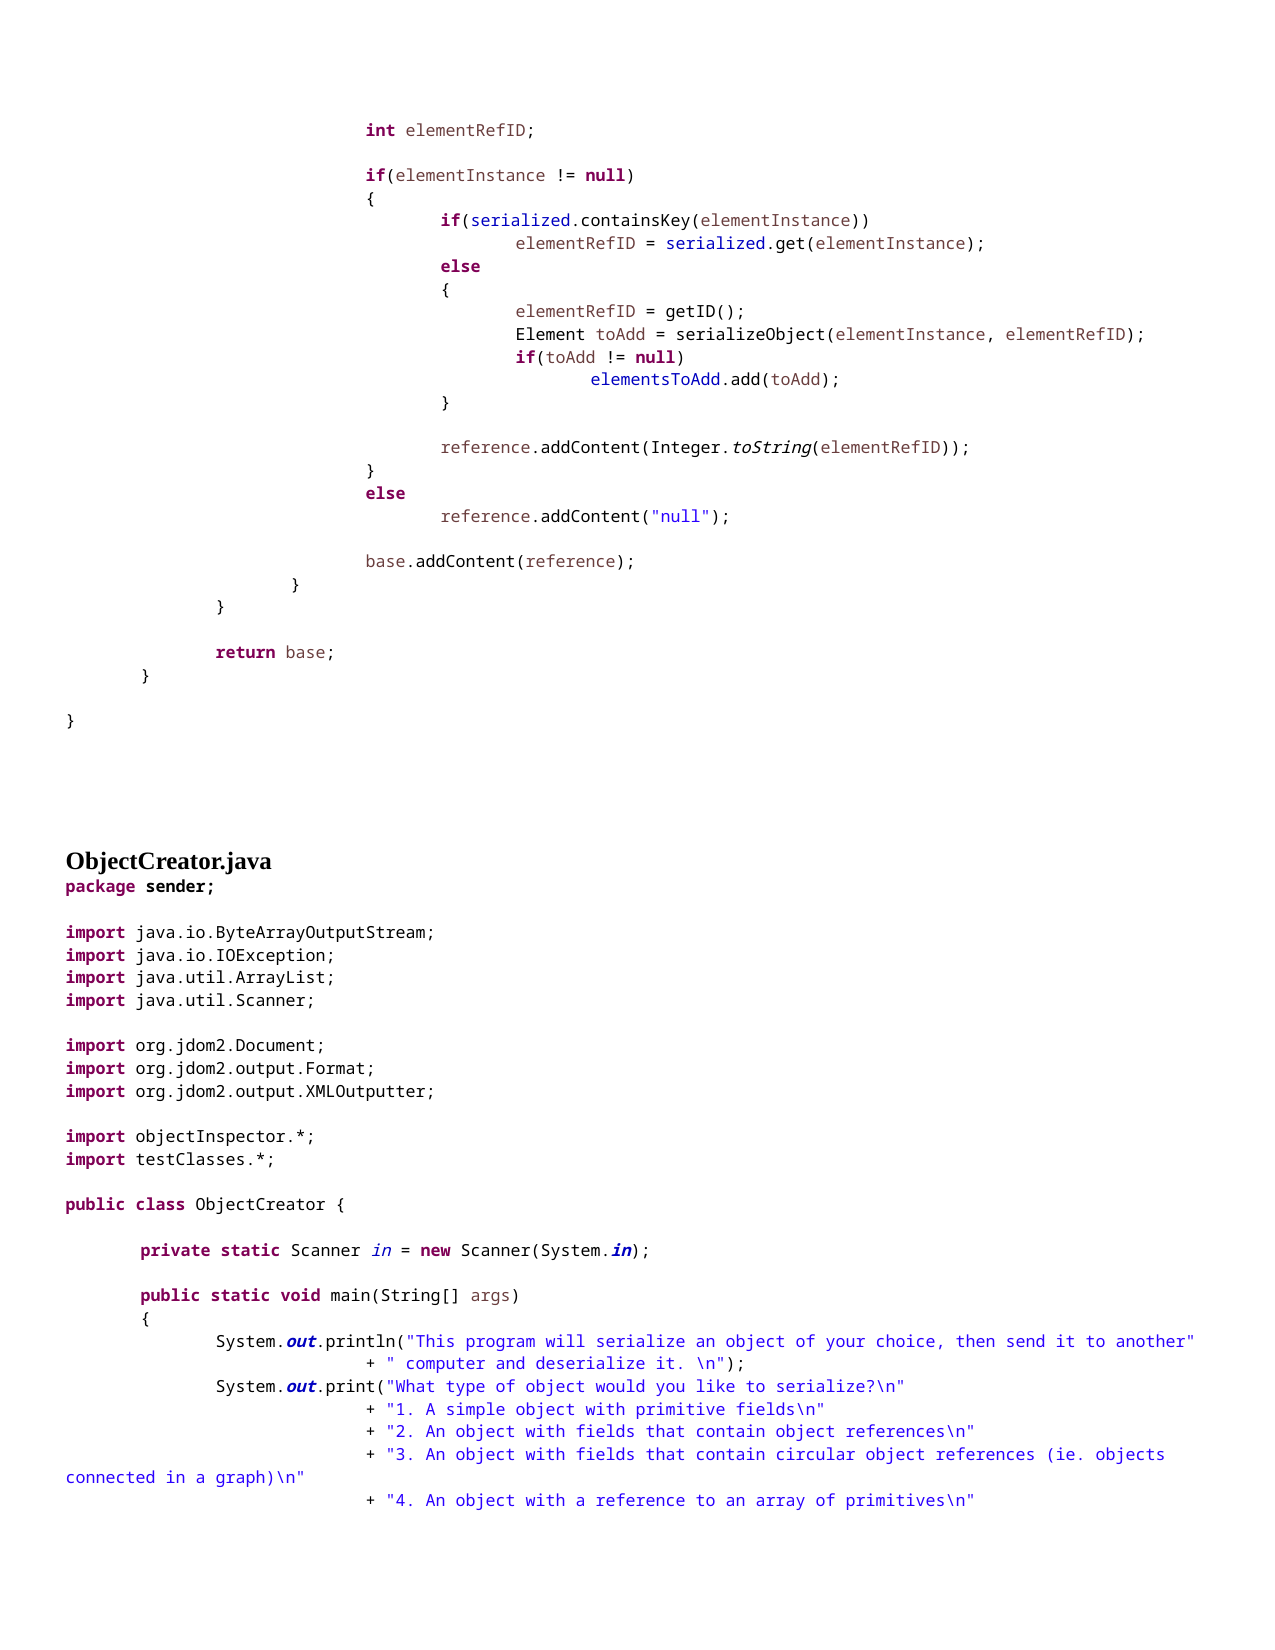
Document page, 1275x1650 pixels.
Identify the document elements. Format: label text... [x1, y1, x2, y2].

text if(toAdd != null) [65, 345, 1209, 368]
text } [65, 391, 1209, 413]
text public static void main(String[] args) [65, 1284, 1209, 1306]
text Element toAdd = serializeObject(elementInstance, elementRefID); [65, 322, 1209, 345]
text if(serialized.containsKey(elementInstance)) [65, 209, 1209, 232]
text if(elementInstance != null) [65, 163, 1209, 186]
text reference.addContent("null"); [65, 504, 1209, 527]
text import java.util.ArrayList; [65, 966, 1209, 988]
text + " computer and deserialize it. \n"); [65, 1352, 1209, 1374]
text import objectInspector.*; [65, 1125, 1209, 1147]
text reference.addContent(Integer.toString(elementRefID)); [65, 436, 1209, 459]
text + "4. An object with a reference to an array of primitives\n" [65, 1488, 1209, 1511]
text ObjectCreator.java [65, 846, 1209, 875]
text } [65, 708, 1209, 731]
text base.addContent(reference); [65, 549, 1209, 572]
text import testClasses.*; [65, 1147, 1209, 1170]
text public class ObjectCreator { [65, 1193, 1209, 1216]
text import java.io.IOException; [65, 943, 1209, 966]
text import org.jdom2.output.XMLOutputter; [65, 1079, 1209, 1102]
text + "1. A simple object with primitive fields\n" [65, 1397, 1209, 1420]
text { [65, 186, 1209, 209]
text } [65, 459, 1209, 481]
text + "3. An object with fields that contain circular object references (ie. objects connected in a graph)\n" [65, 1443, 1209, 1488]
text package sender; [65, 875, 1209, 898]
text } [65, 595, 1209, 618]
text import java.io.ByteArrayOutputStream; [65, 920, 1209, 943]
text System.out.print("What type of object would you like to serialize?\n" [65, 1374, 1209, 1397]
text } [65, 663, 1209, 686]
text return base; [65, 640, 1209, 663]
text } [65, 572, 1209, 595]
text { [65, 277, 1209, 300]
text import org.jdom2.output.Format; [65, 1057, 1209, 1079]
text private static Scanner in = new Scanner(System.in); [65, 1238, 1209, 1261]
text elementRefID = getID(); [65, 300, 1209, 322]
text else [65, 481, 1209, 504]
text int elementRefID; [65, 118, 1209, 141]
text elementsToAdd.add(toAdd); [65, 368, 1209, 391]
text System.out.println("This program will serialize an object of your choice, then send it to another" [65, 1329, 1209, 1352]
text import java.util.Scanner; [65, 988, 1209, 1011]
text + "2. An object with fields that contain object references\n" [65, 1420, 1209, 1443]
text elementRefID = serialized.get(elementInstance); [65, 232, 1209, 254]
text else [65, 254, 1209, 277]
text import org.jdom2.Document; [65, 1034, 1209, 1057]
text { [65, 1306, 1209, 1329]
